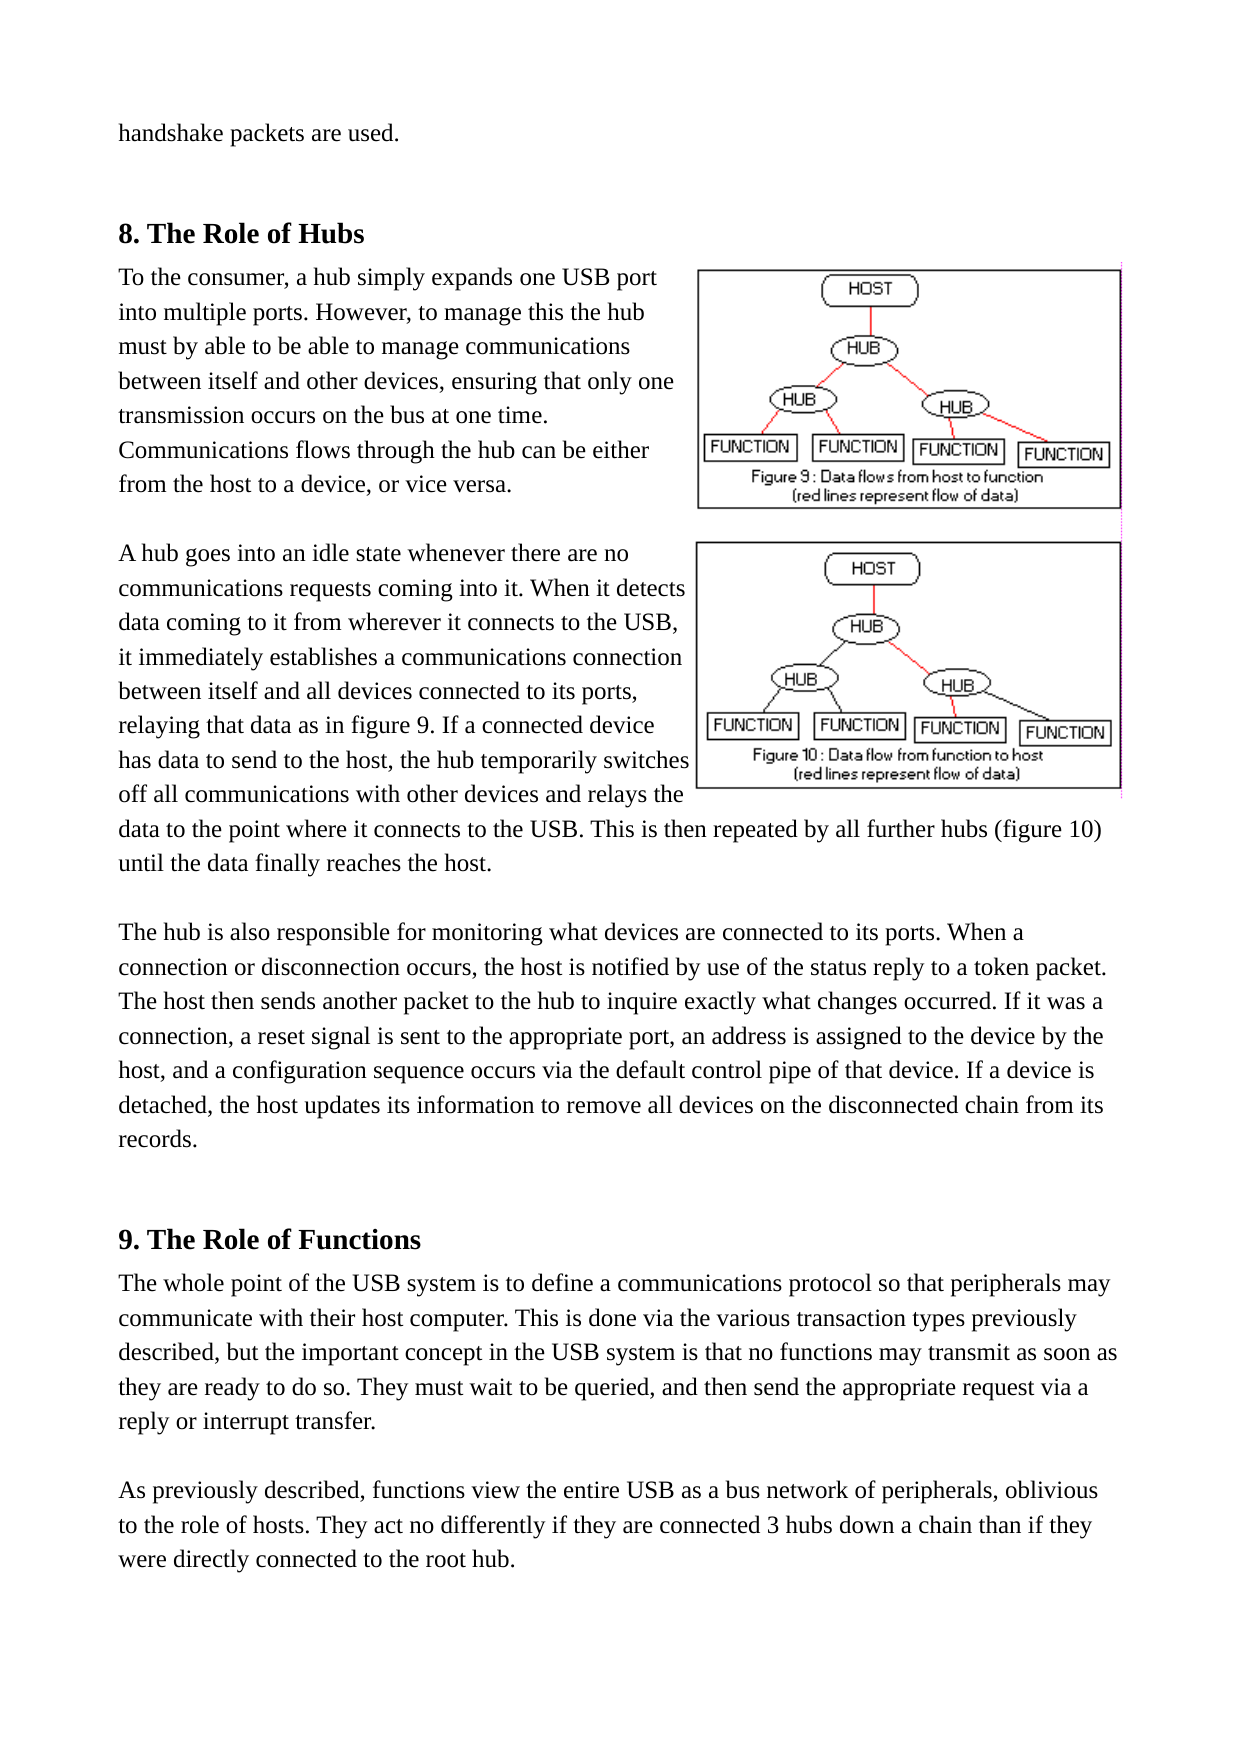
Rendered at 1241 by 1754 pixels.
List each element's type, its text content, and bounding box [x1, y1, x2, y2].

subtitle 9. The Role of Functions [118, 1222, 1122, 1256]
text handshake packets are used. [118, 118, 1122, 181]
text To the consumer, a hub simply expands one USB port into multiple ports. However, to manage this the hub must by able to be able to manage communications between itself and other devices, ensuring that only one transmission occurs on the bus at one time. Communications flows through the hub can be either from the host to a device, or vice versa. A hub goes into an idle state whenever there are no communications requests coming into it. When it detects data coming to it from wherever it connects to the USB, it immediately establishes a communications connection between itself and all devices connected to its ports, relaying that data as in figure 9. If a connected device has data to send to the host, the hub temporarily switches off all communications with other devices and relays the data to the point where it connects to the USB. This is then repeated by all further hubs (figure 10) until the data finally reaches the host. The hub is also responsible for monitoring what devices are connected to its ports. When a connection or disconnection occurs, the host is notified by use of the status reply to a token packet. The host then sends another packet to the hub to inquire exactly what changes occurred. If it was a connection, a reset signal is sent to the appropriate port, an address is assigned to the device by the host, and a configuration sequence occurs via the default control pipe of that device. If a device is detached, the host updates its information to remove all devices on the disconnected chain from its records. [118, 262, 1122, 1187]
text The whole point of the USB system is to define a communications protocol so that peripherals may communicate with their host computer. This is done via the various transaction types previously described, but the important concept in the USB system is that no functions may transmit as soon as they are ready to do so. They must wait to be queried, and then send the appropriate request via a reply or interrupt transfer. As previously described, functions view the entire USB as a bus network of peripherals, oblivious to the role of hosts. They act no differently if they are connected 3 hubs down a chain than if they were directly connected to the root hub. [118, 1268, 1122, 1607]
subtitle 8. The Role of Hubs [118, 216, 1122, 250]
picture [693, 262, 1123, 800]
